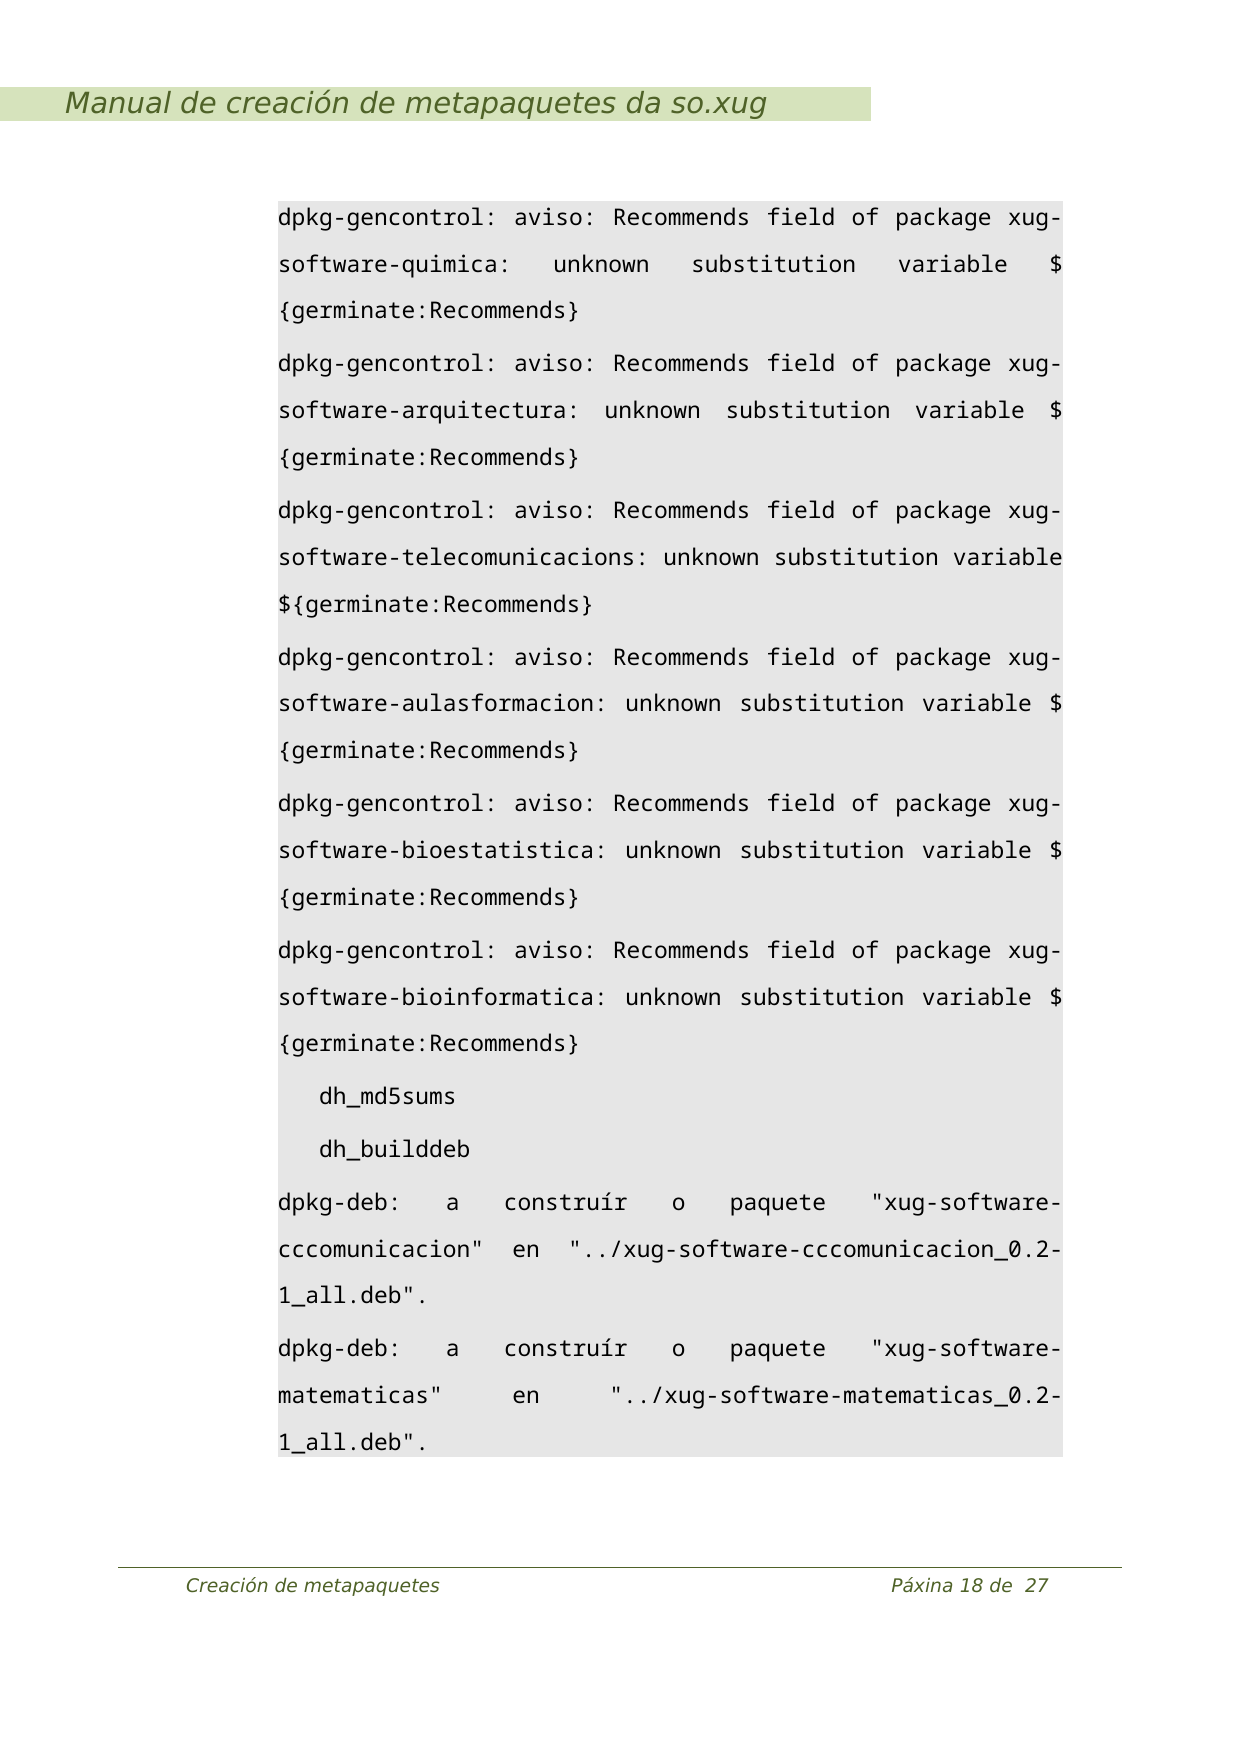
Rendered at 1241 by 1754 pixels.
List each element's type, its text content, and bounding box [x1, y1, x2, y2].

text dpkg-gencontrol: aviso: Recommends field of package xug-software-arquitectura: unknown substitution variable ${germinate:Recommends} [278, 347, 1063, 472]
text dpkg-gencontrol: aviso: Recommends field of package xug-software-bioinformatica: unknown substitution variable ${germinate:Recommends} [278, 933, 1063, 1058]
text dpkg-gencontrol: aviso: Recommends field of package xug-software-quimica: unknown substitution variable ${germinate:Recommends} [278, 201, 1063, 326]
text dpkg-deb: a construír o paquete "xug-software-cccomunicacion" en "../xug-software-cccomunicacion_0.2-1_all.deb". [278, 1186, 1063, 1311]
text dpkg-deb: a construír o paquete "xug-software-matematicas" en "../xug-software-matematicas_0.2-1_all.deb". [278, 1332, 1063, 1457]
text dh_builddeb [278, 1133, 1063, 1164]
text dpkg-gencontrol: aviso: Recommends field of package xug-software-telecomunicacions: unknown substitution variable ${germinate:Recommends} [278, 494, 1063, 619]
text dpkg-gencontrol: aviso: Recommends field of package xug-software-aulasformacion: unknown substitution variable ${germinate:Recommends} [278, 640, 1063, 765]
text dpkg-gencontrol: aviso: Recommends field of package xug-software-bioestatistica: unknown substitution variable ${germinate:Recommends} [278, 787, 1063, 912]
text dh_md5sums [278, 1080, 1063, 1111]
